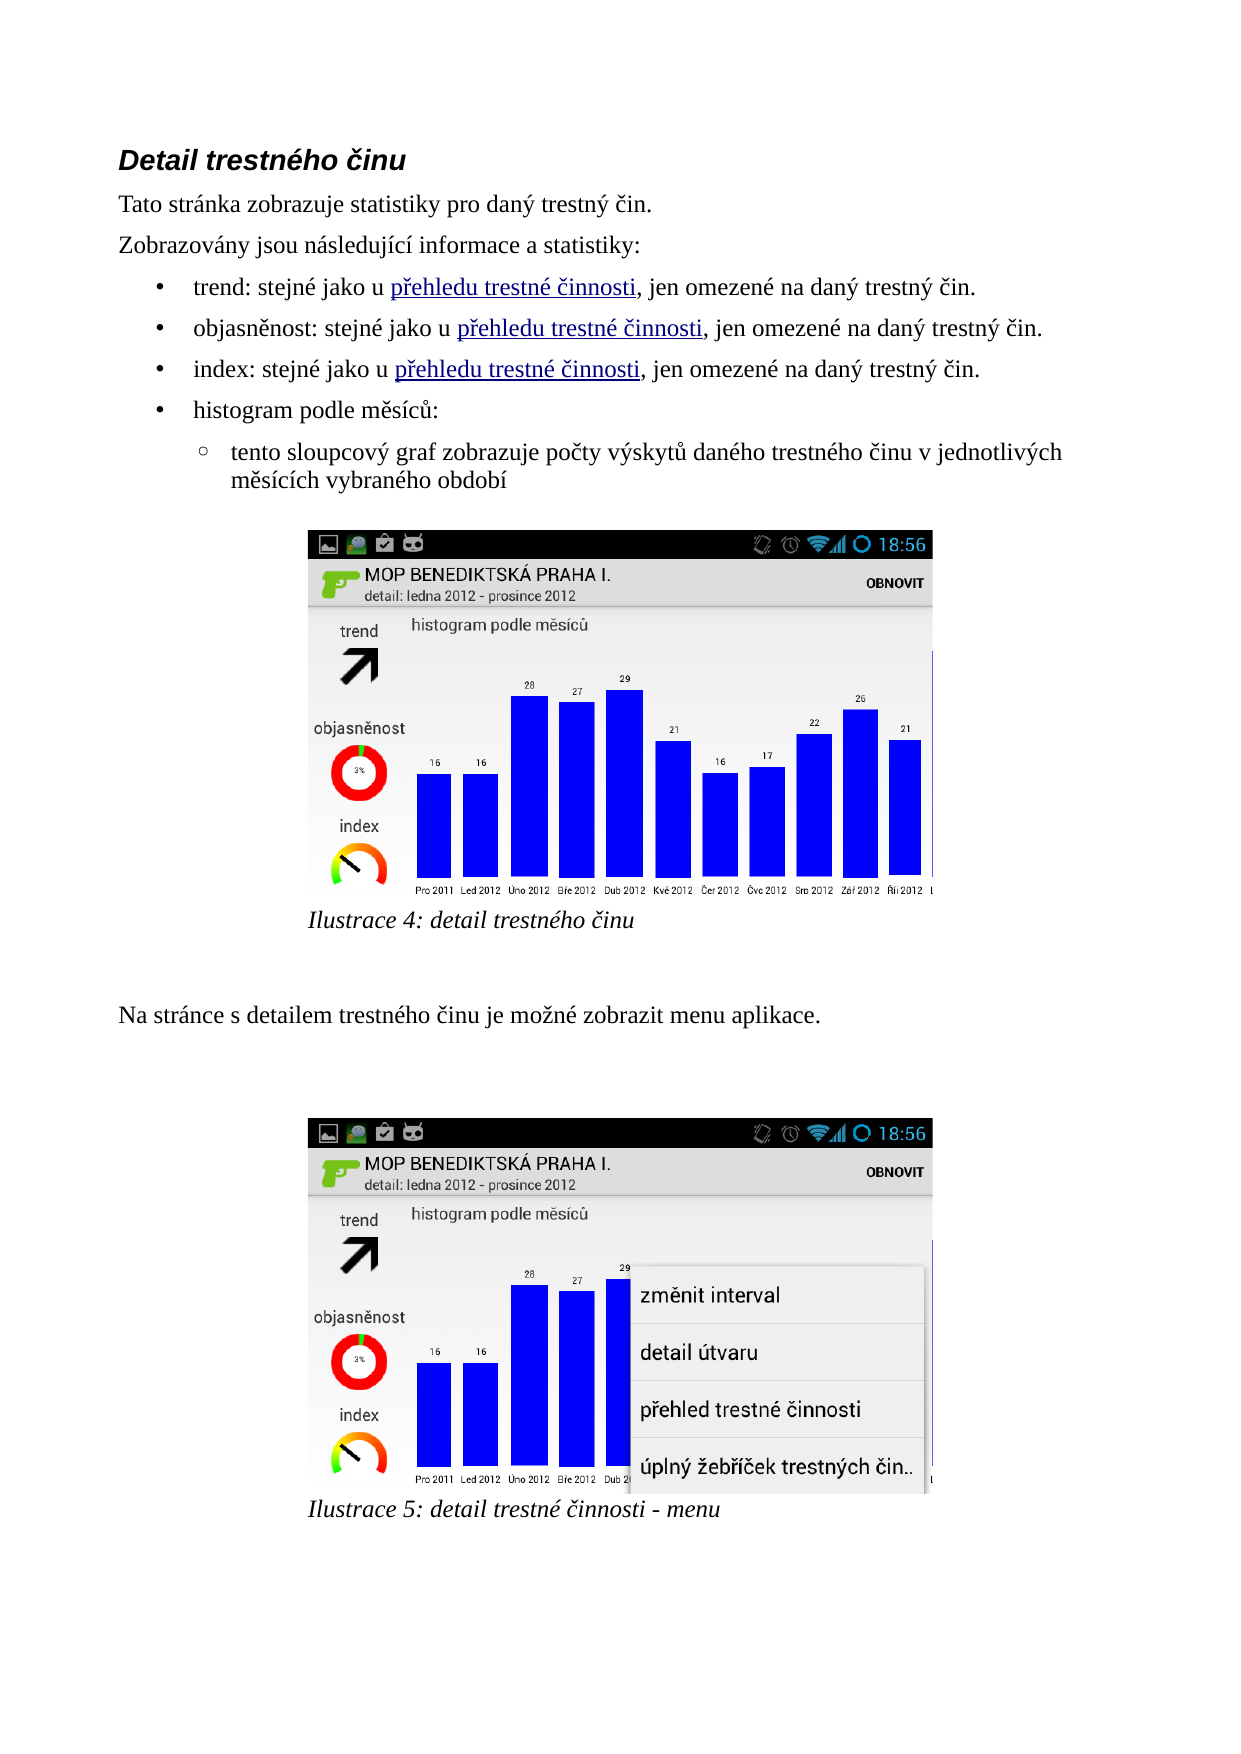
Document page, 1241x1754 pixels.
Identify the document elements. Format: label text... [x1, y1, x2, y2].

list objasněnost: stejné jako u přehledu trestné činnosti, jen omezené na daný trestný čin. [156, 313, 1122, 342]
list index: stejné jako u přehledu trestné činnosti, jen omezené na daný trestný čin. [156, 354, 1122, 383]
list histogram podle měsíců: [156, 395, 1122, 424]
picture [307, 530, 933, 905]
text Tato stránka zobrazuje statistiky pro daný trestný čin. [118, 189, 1122, 218]
list trend: stejné jako u přehledu trestné činnosti, jen omezené na daný trestný čin. [156, 272, 1122, 300]
picture [307, 1118, 933, 1494]
text Ilustrace 4: detail trestného činu [308, 905, 932, 934]
subtitle Detail trestného činu [118, 143, 1122, 177]
text Ilustrace 5: detail trestné činnosti - menu [308, 1494, 932, 1523]
text Zobrazovány jsou následující informace a statistiky: [118, 230, 1122, 259]
list tento sloupcový graf zobrazuje počty výskytů daného trestného činu v jednotlivých měsících vybraného období [193, 437, 1122, 494]
text Na stránce s detailem trestného činu je možné zobrazit menu aplikace. [118, 507, 1122, 1028]
text [308, 1106, 932, 1118]
